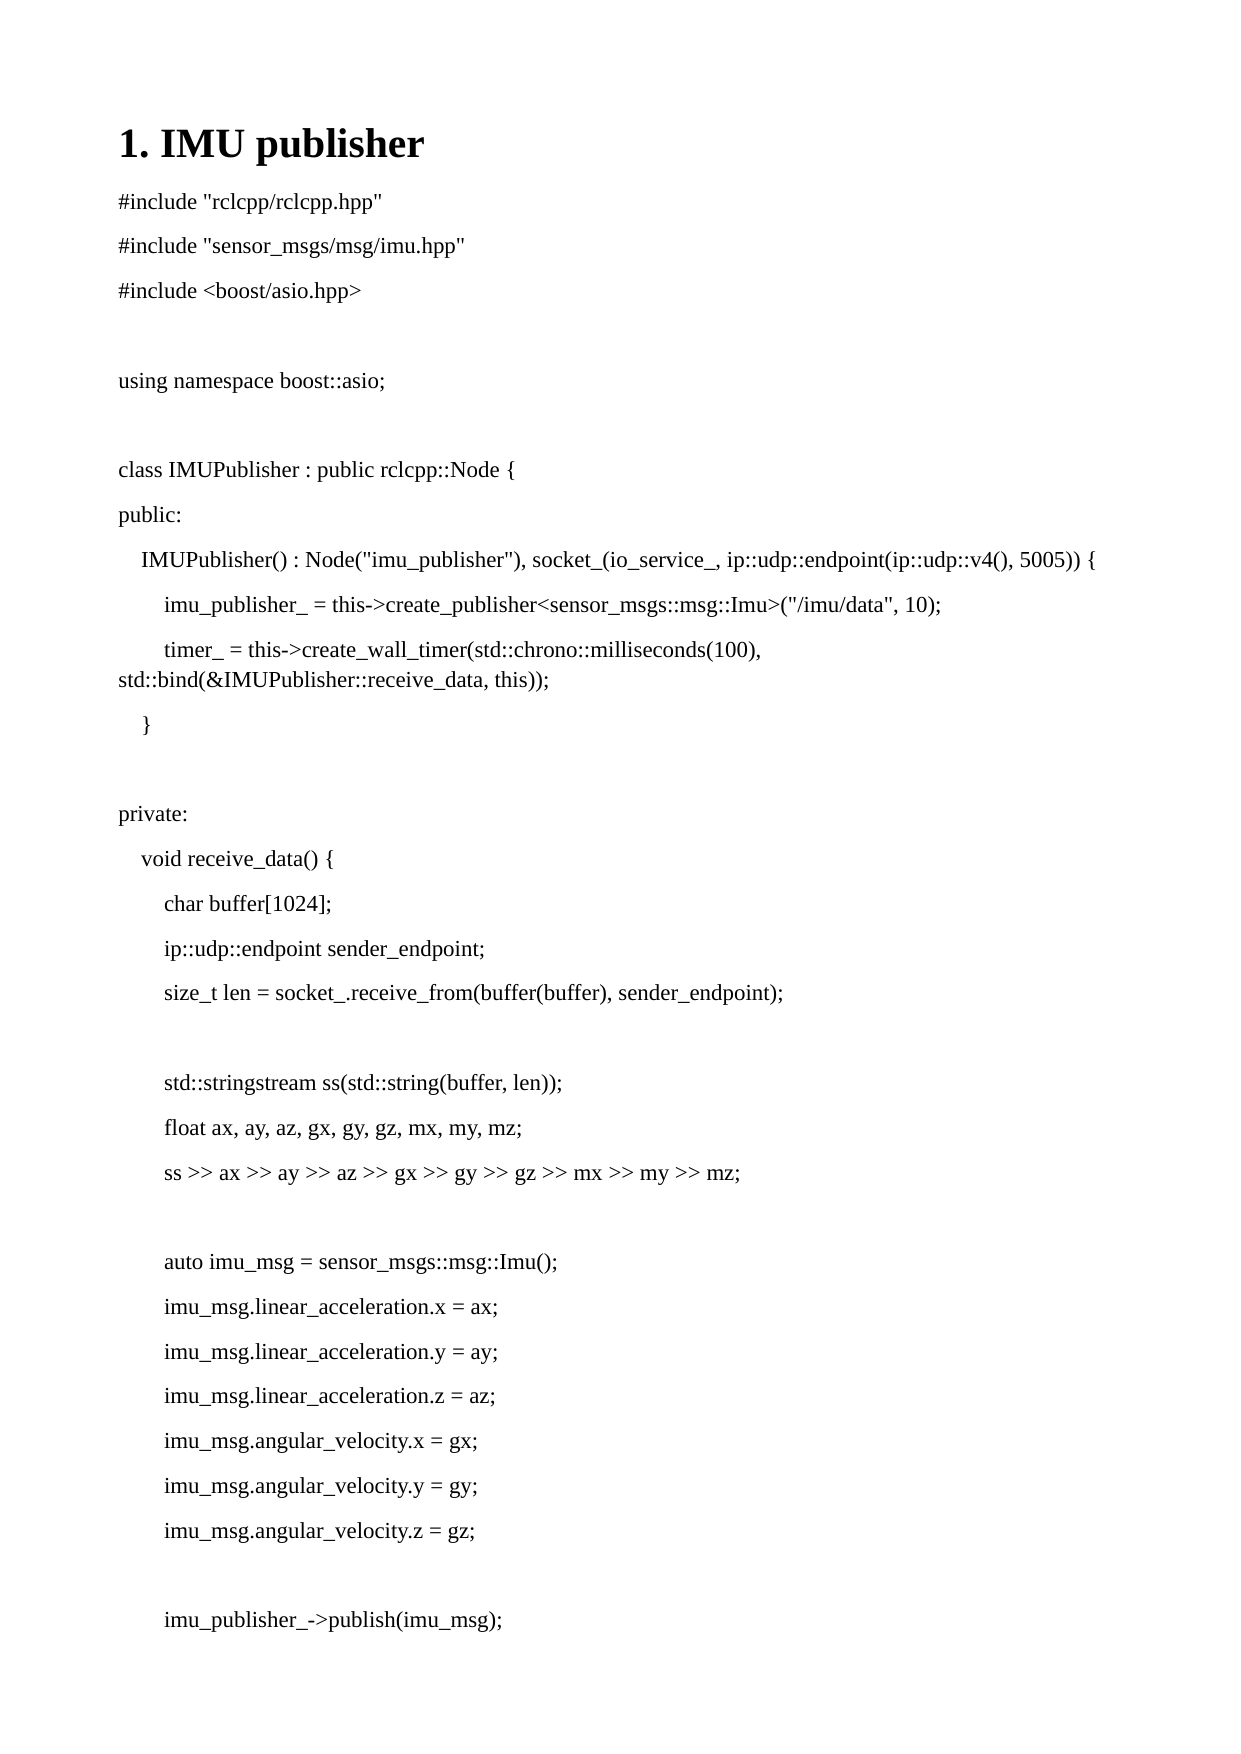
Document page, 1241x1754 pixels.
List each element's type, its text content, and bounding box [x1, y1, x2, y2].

text #include "rclcpp/rclcpp.hpp" [118, 188, 1122, 214]
text float ax, ay, az, gx, gy, gz, mx, my, mz; [118, 1114, 1122, 1140]
text private: [118, 800, 1122, 827]
text imu_msg.angular_velocity.x = gx; [118, 1427, 1122, 1454]
text IMUPublisher() : Node("imu_publisher"), socket_(io_service_, ip::udp::endpoint(ip::udp::v4(), 5005)) { [118, 546, 1122, 572]
text #include "sensor_msgs/msg/imu.hpp" [118, 233, 1122, 259]
text ss >> ax >> ay >> az >> gx >> gy >> gz >> mx >> my >> mz; [118, 1159, 1122, 1185]
text timer_ = this->create_wall_timer(std::chrono::milliseconds(100), std::bind(&IMUPublisher::receive_data, this)); [118, 636, 1122, 692]
text public: [118, 501, 1122, 528]
text imu_publisher_->publish(imu_msg); [118, 1607, 1122, 1633]
text 1. IMU publisher [118, 118, 1122, 166]
text imu_publisher_ = this->create_publisher<sensor_msgs::msg::Imu>("/imu/data", 10); [118, 591, 1122, 617]
text ip::udp::endpoint sender_endpoint; [118, 935, 1122, 961]
text auto imu_msg = sensor_msgs::msg::Imu(); [118, 1248, 1122, 1274]
text imu_msg.linear_acceleration.x = ax; [118, 1293, 1122, 1319]
text char buffer[1024]; [118, 890, 1122, 916]
text imu_msg.angular_velocity.z = gz; [118, 1517, 1122, 1543]
text } [118, 711, 1122, 737]
text imu_msg.angular_velocity.y = gy; [118, 1472, 1122, 1498]
text imu_msg.linear_acceleration.z = az; [118, 1383, 1122, 1409]
text void receive_data() { [118, 845, 1122, 871]
text class IMUPublisher : public rclcpp::Node { [118, 457, 1122, 483]
text std::stringstream ss(std::string(buffer, len)); [118, 1069, 1122, 1095]
text using namespace boost::asio; [118, 367, 1122, 393]
text size_t len = socket_.receive_from(buffer(buffer), sender_endpoint); [118, 979, 1122, 1006]
text imu_msg.linear_acceleration.y = ay; [118, 1338, 1122, 1364]
text #include <boost/asio.hpp> [118, 277, 1122, 304]
